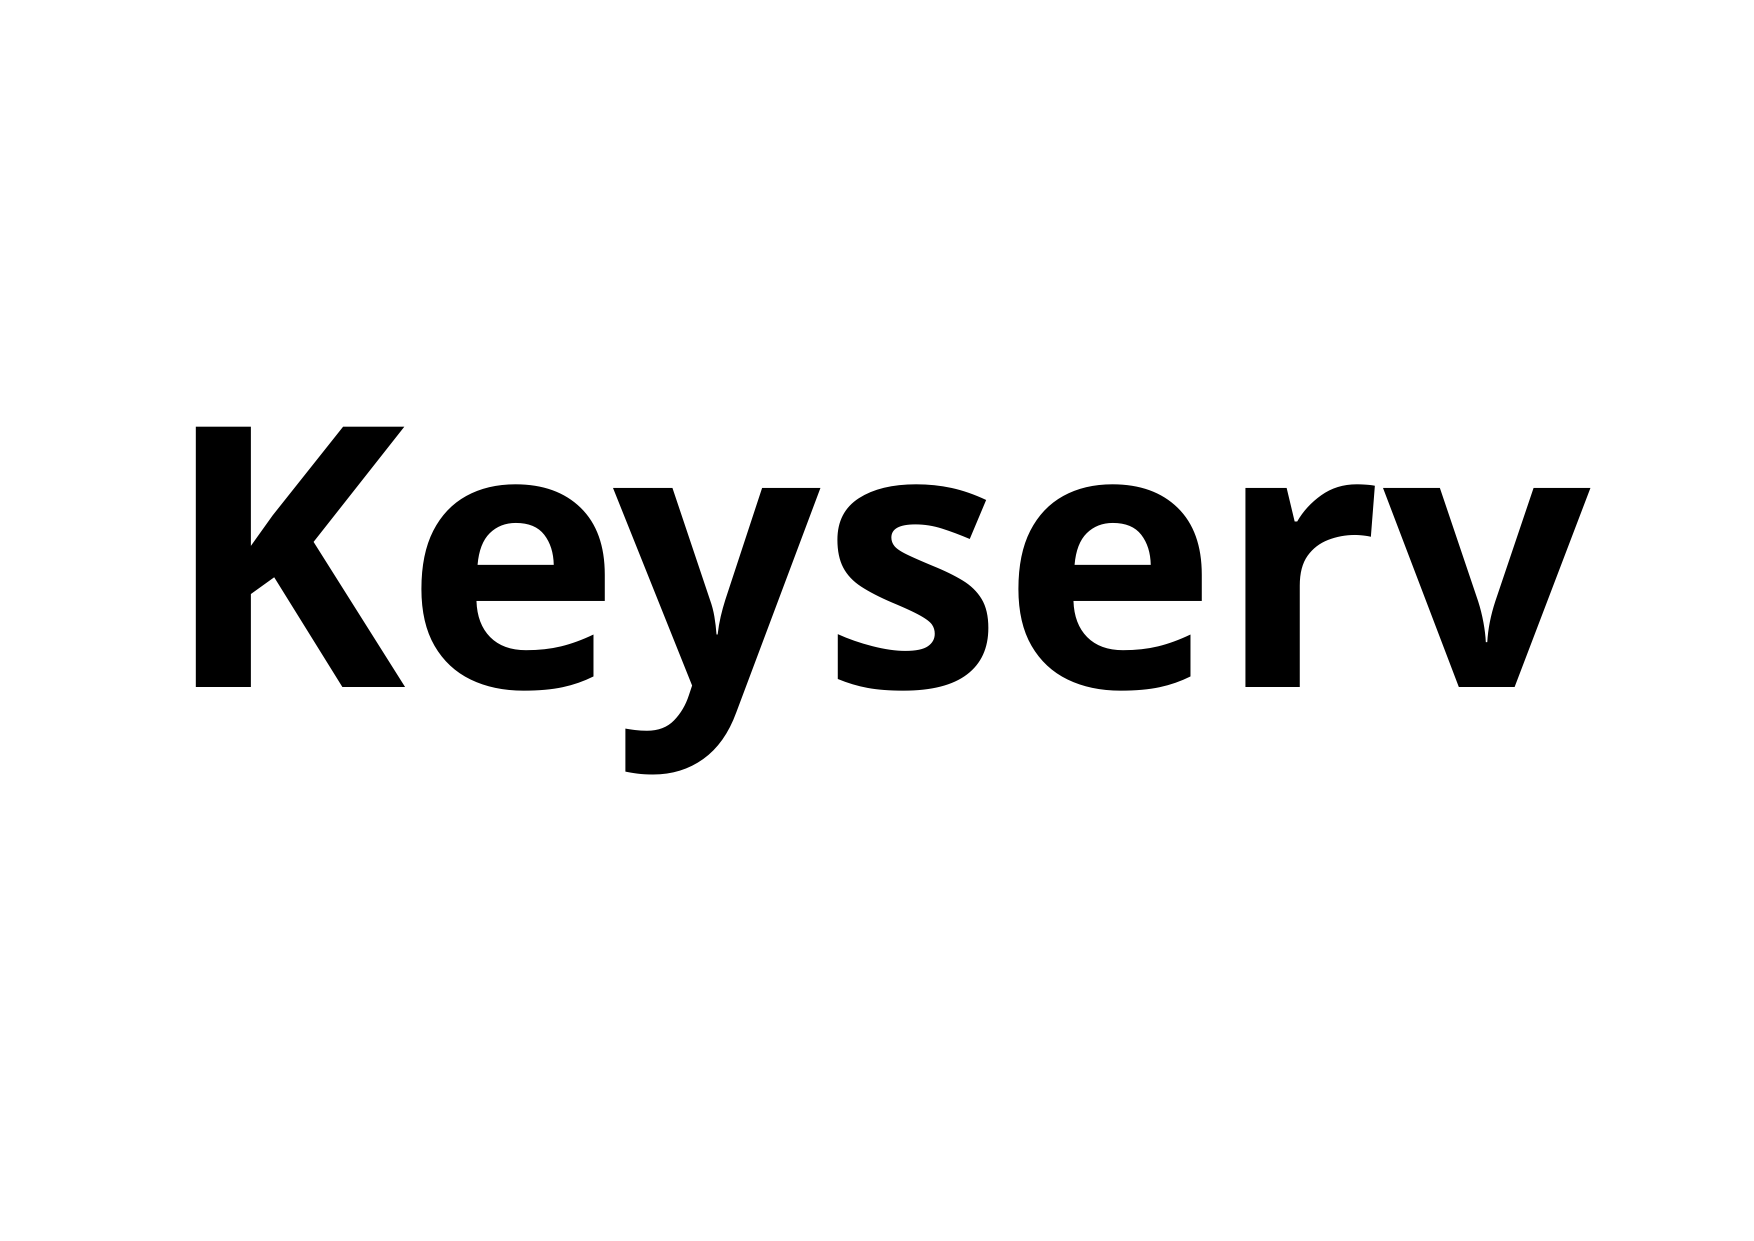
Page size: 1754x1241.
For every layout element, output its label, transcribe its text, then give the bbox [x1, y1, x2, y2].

text Keyserv [118, 298, 1636, 795]
